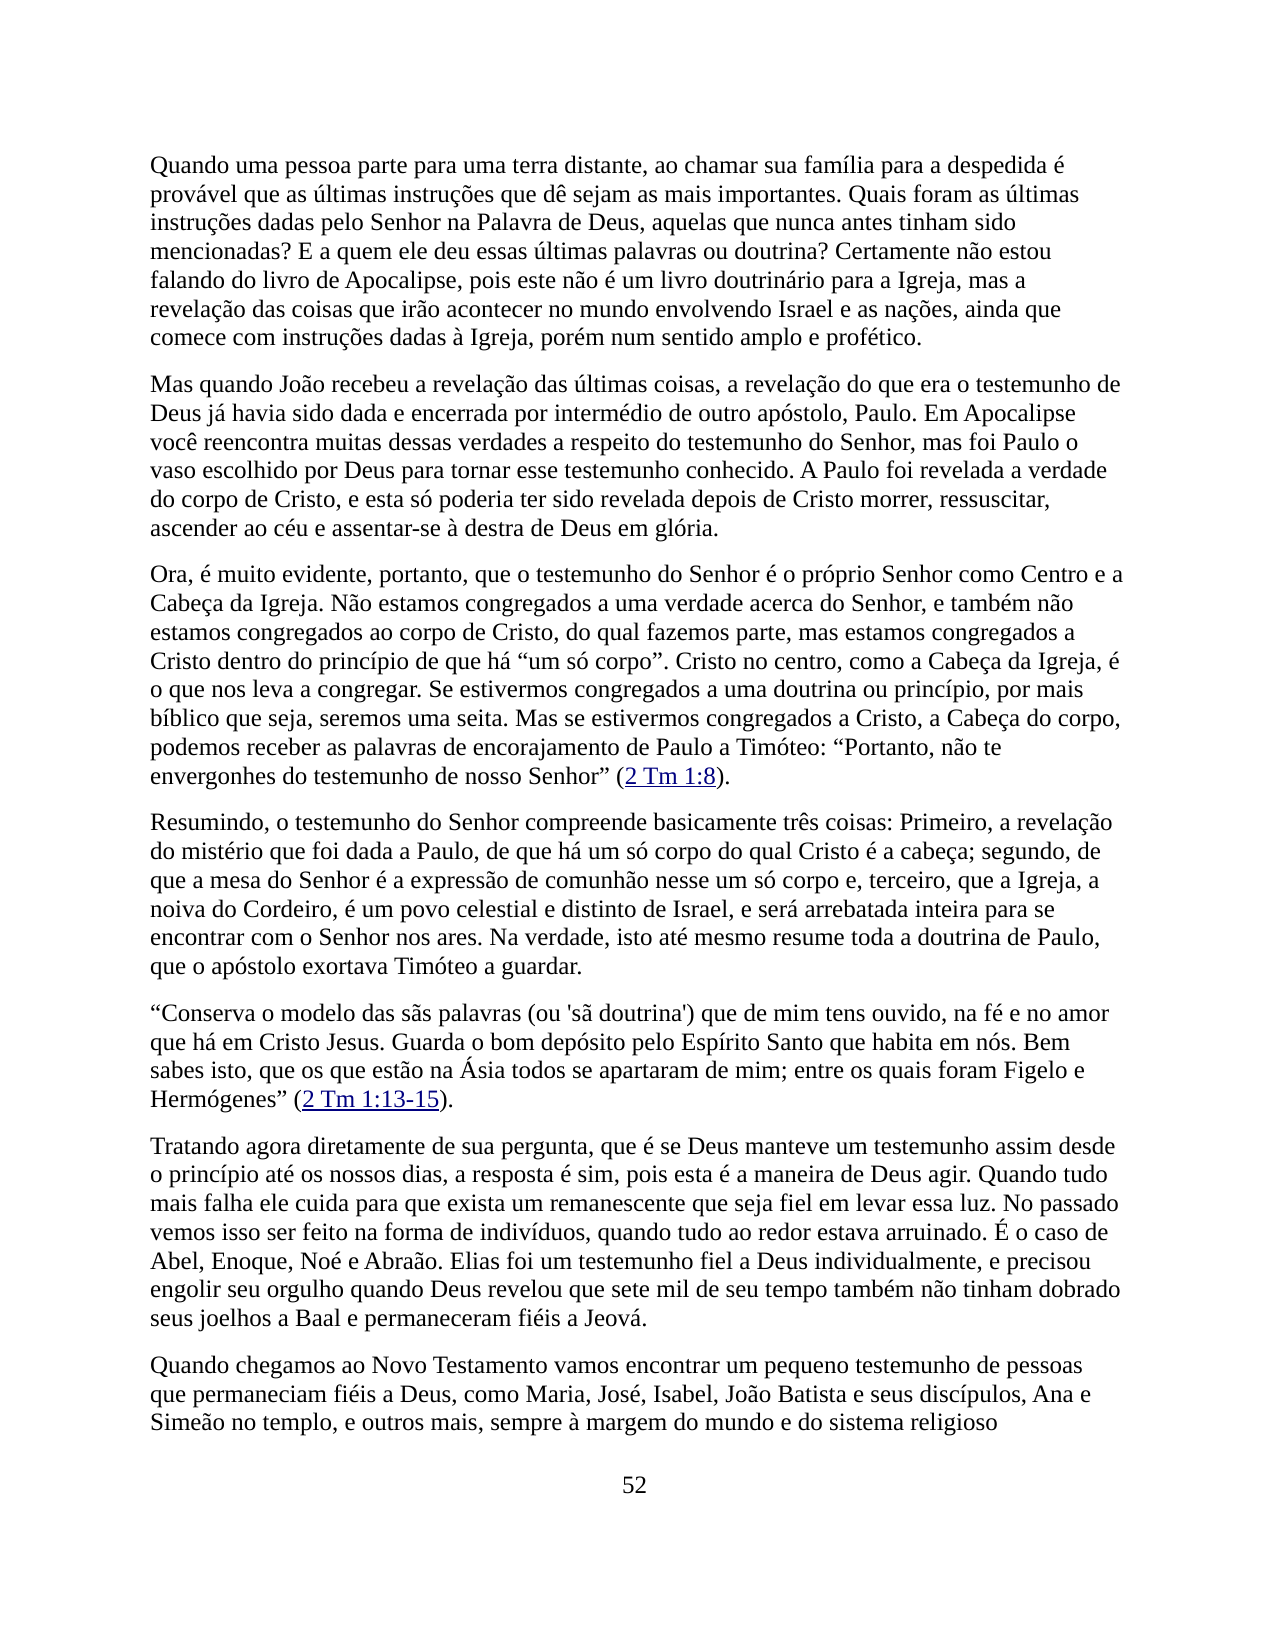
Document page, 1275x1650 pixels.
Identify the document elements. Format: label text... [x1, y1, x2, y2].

text Quando uma pessoa parte para uma terra distante, ao chamar sua família para a despedida é provável que as últimas instruções que dê sejam as mais importantes. Quais foram as últimas instruções dadas pelo Senhor na Palavra de Deus, aquelas que nunca antes tinham sido mencionadas? E a quem ele deu essas últimas palavras ou doutrina? Certamente não estou falando do livro de Apocalipse, pois este não é um livro doutrinário para a Igreja, mas a revelação das coisas que irão acontecer no mundo envolvendo Israel e as nações, ainda que comece com instruções dadas à Igreja, porém num sentido amplo e profético. [150, 150, 1125, 351]
text Tratando agora diretamente de sua pergunta, que é se Deus manteve um testemunho assim desde o princípio até os nossos dias, a resposta é sim, pois esta é a maneira de Deus agir. Quando tudo mais falha ele cuida para que exista um remanescente que seja fiel em levar essa luz. No passado vemos isso ser feito na forma de indivíduos, quando tudo ao redor estava arruinado. É o caso de Abel, Enoque, Noé e Abraão. Elias foi um testemunho fiel a Deus individualmente, e precisou engolir seu orgulho quando Deus revelou que sete mil de seu tempo também não tinham dobrado seus joelhos a Baal e permaneceram fiéis a Jeová. [150, 1131, 1125, 1332]
text Mas quando João recebeu a revelação das últimas coisas, a revelação do que era o testemunho de Deus já havia sido dada e encerrada por intermédio de outro apóstolo, Paulo. Em Apocalipse você reencontra muitas dessas verdades a respeito do testemunho do Senhor, mas foi Paulo o vaso escolhido por Deus para tornar esse testemunho conhecido. A Paulo foi revelada a verdade do corpo de Cristo, e esta só poderia ter sido revelada depois de Cristo morrer, ressuscitar, ascender ao céu e assentar-se à destra de Deus em glória. [150, 369, 1125, 542]
text Ora, é muito evidente, portanto, que o testemunho do Senhor é o próprio Senhor como Centro e a Cabeça da Igreja. Não estamos congregados a uma verdade acerca do Senhor, e também não estamos congregados ao corpo de Cristo, do qual fazemos parte, mas estamos congregados a Cristo dentro do princípio de que há “um só corpo”. Cristo no centro, como a Cabeça da Igreja, é o que nos leva a congregar. Se estivermos congregados a uma doutrina ou princípio, por mais bíblico que seja, seremos uma seita. Mas se estivermos congregados a Cristo, a Cabeça do corpo, podemos receber as palavras de encorajamento de Paulo a Timóteo: “Portanto, não te envergonhes do testemunho de nosso Senhor” (2 Tm 1:8). [150, 559, 1125, 789]
text “Conserva o modelo das sãs palavras (ou 'sã doutrina') que de mim tens ouvido, na fé e no amor que há em Cristo Jesus. Guarda o bom depósito pelo Espírito Santo que habita em nós. Bem sabes isto, que os que estão na Ásia todos se apartaram de mim; entre os quais foram Figelo e Hermógenes” (2 Tm 1:13-15). [150, 998, 1125, 1113]
text Quando chegamos ao Novo Testamento vamos encontrar um pequeno testemunho de pessoas que permaneciam fiéis a Deus, como Maria, José, Isabel, João Batista e seus discípulos, Ana e Simeão no templo, e outros mais, sempre à margem do mundo e do sistema religioso [150, 1350, 1125, 1436]
text Resumindo, o testemunho do Senhor compreende basicamente três coisas: Primeiro, a revelação do mistério que foi dada a Paulo, de que há um só corpo do qual Cristo é a cabeça; segundo, de que a mesa do Senhor é a expressão de comunhão nesse um só corpo e, terceiro, que a Igreja, a noiva do Cordeiro, é um povo celestial e distinto de Israel, e será arrebatada inteira para se encontrar com o Senhor nos ares. Na verdade, isto até mesmo resume toda a doutrina de Paulo, que o apóstolo exortava Timóteo a guardar. [150, 807, 1125, 980]
